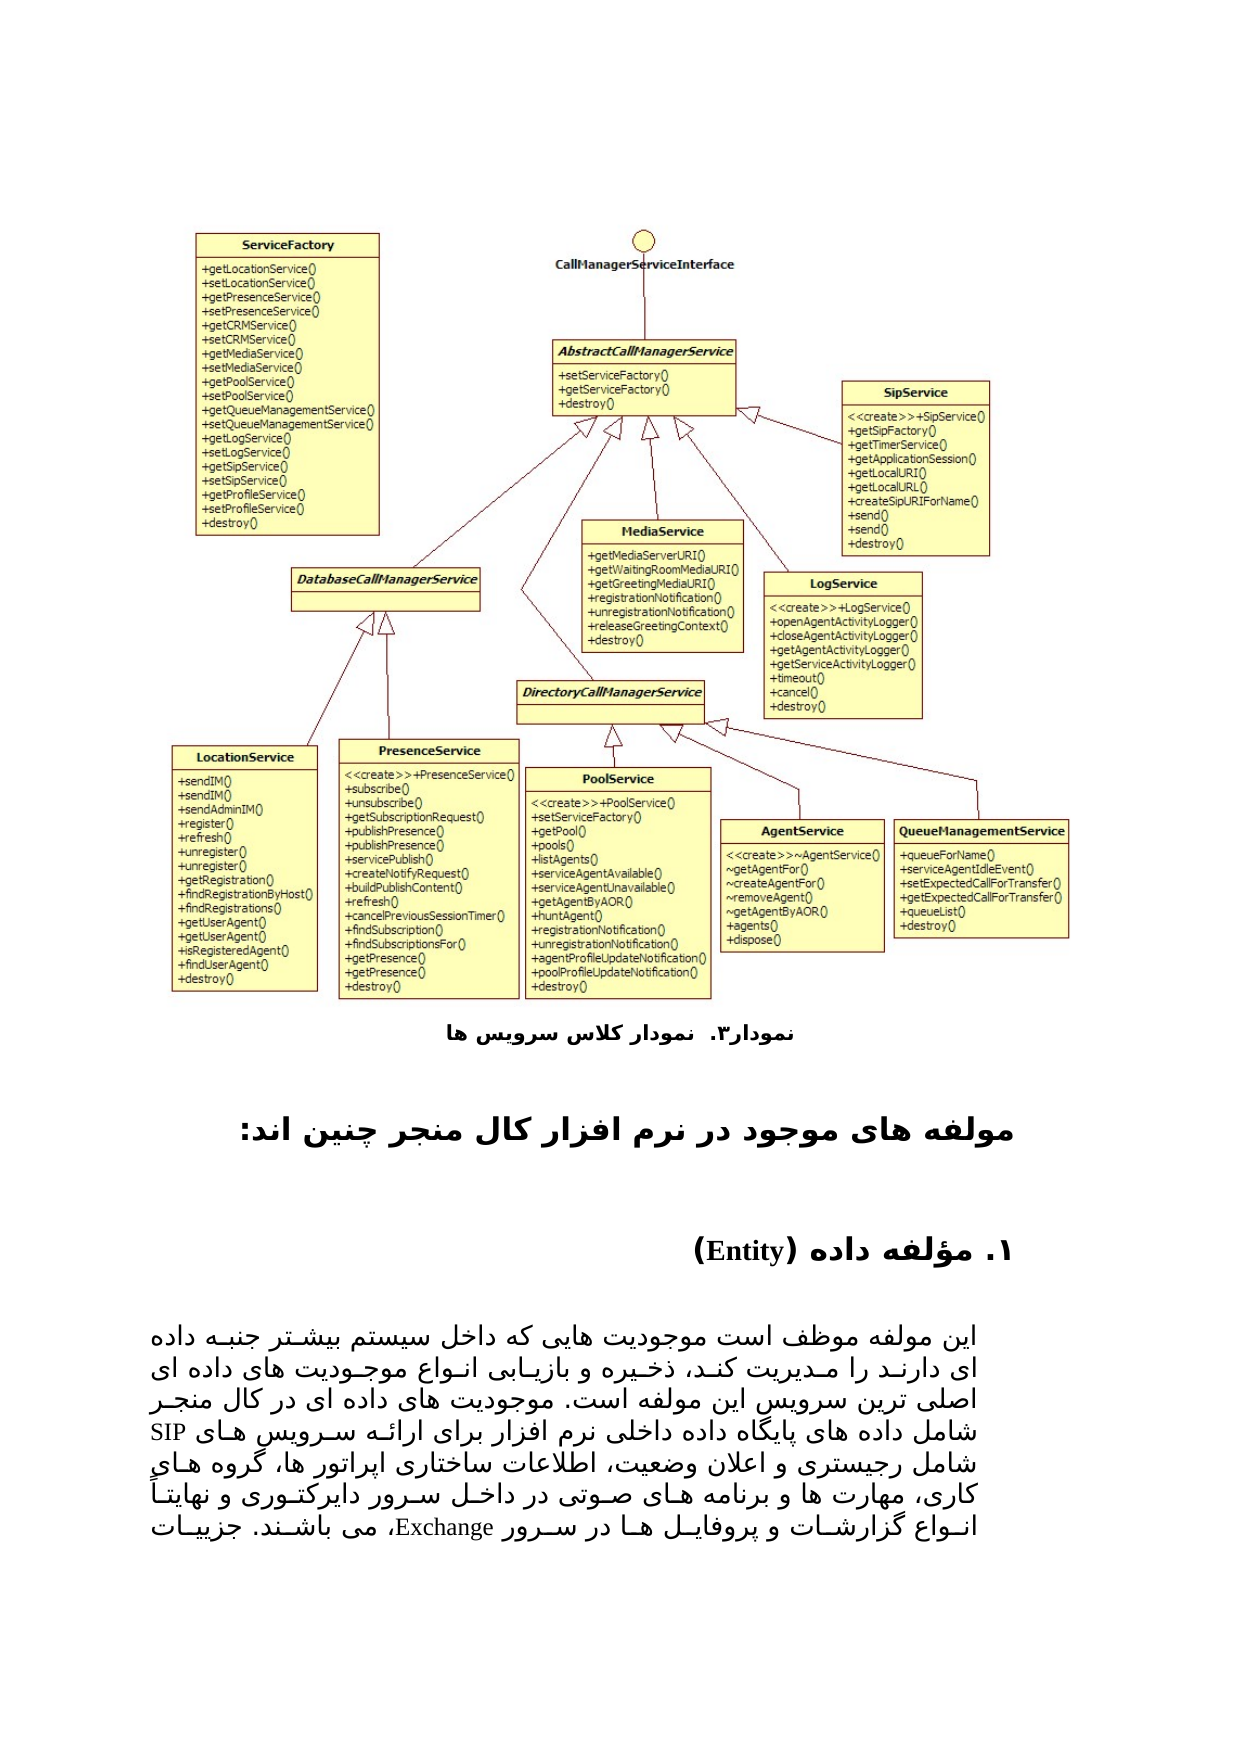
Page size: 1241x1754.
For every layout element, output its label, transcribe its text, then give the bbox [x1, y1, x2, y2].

text نمودار۳. نمودار کلاس سرویس ها [150, 1021, 1091, 1045]
list ۱. مؤلفه داده (Entity) [150, 1231, 1053, 1268]
list این مولفه موظف است موجودیت هایی که داخل سیستم بیشتر جنبه داده ای دارند را مدیریت کند، ذخیره و بازیابی انواع موجودیت های داده ای اصلی ترین سرویس این مولفه است. موجودیت های داده ای در کال منجر شامل داده های پایگاه داده داخلی نرم افزار برای ارائه سرویس های SIP شامل رجیستری و اعلان وضعیت، اطلاعات ساختاری اپراتور ها، گروه های کاری، مهارت ها و برنامه های صوتی در داخل سرور دایرکتوری و نهایتاً انواع گزارشات و پروفایل ها در سرور Exchange، می باشند. جزییات هرکدام از موارد گفته شده را خواهیم دید. قابل ذکر است طراحی این مولفه به صورت الگوی DAO انجام گرفته است [ ۶]. این مولفه خود به سه زیرمولفه دیگر تقسیم می شود: [150, 1321, 1016, 1542]
picture [150, 209, 1091, 1021]
list مولفه های موجود در نرم افزار کال منجر چنین اند: [150, 1112, 1053, 1148]
